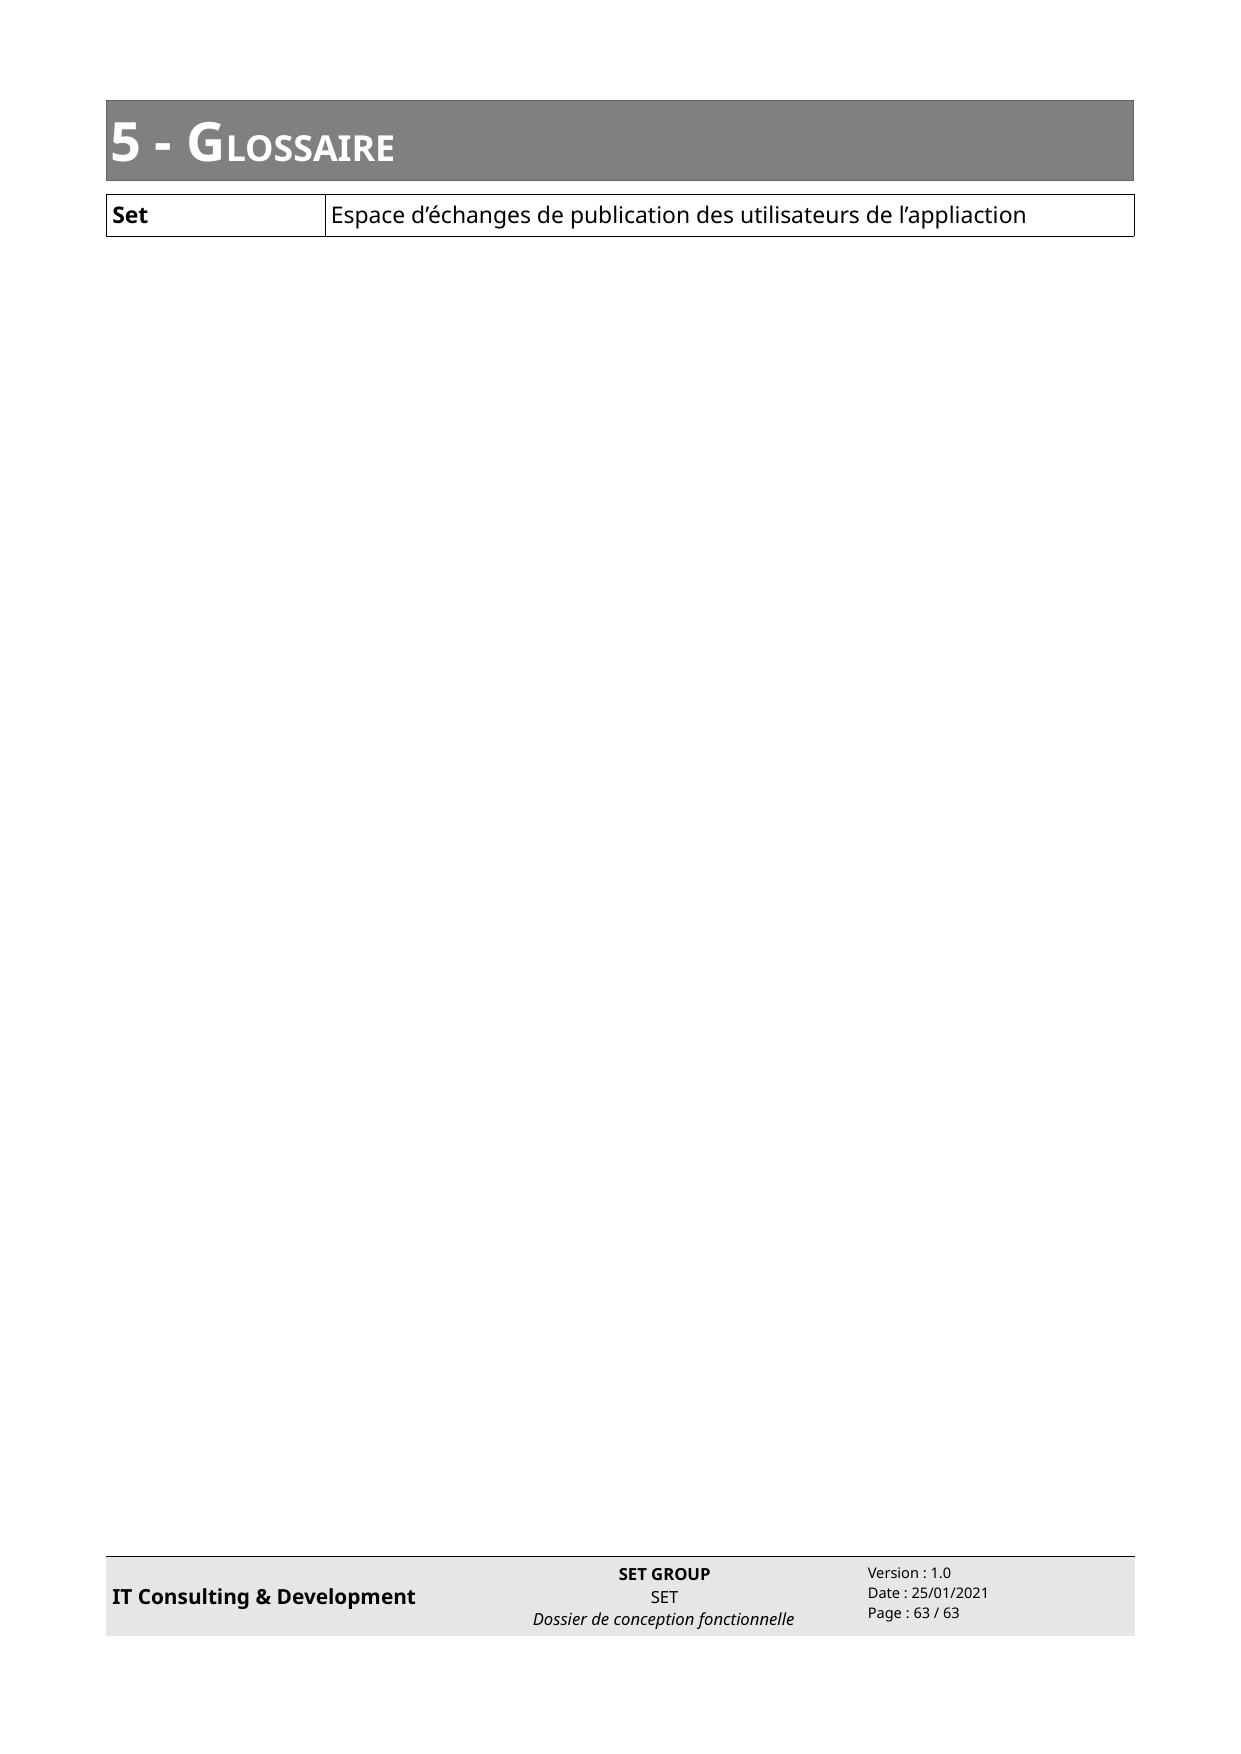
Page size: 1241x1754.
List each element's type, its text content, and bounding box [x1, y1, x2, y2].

subtitle Glossaire [107, 101, 1133, 180]
table_header Espace d’échanges de publication des utilisateurs de l’appliaction [326, 195, 1134, 236]
table_header Set [107, 195, 325, 236]
